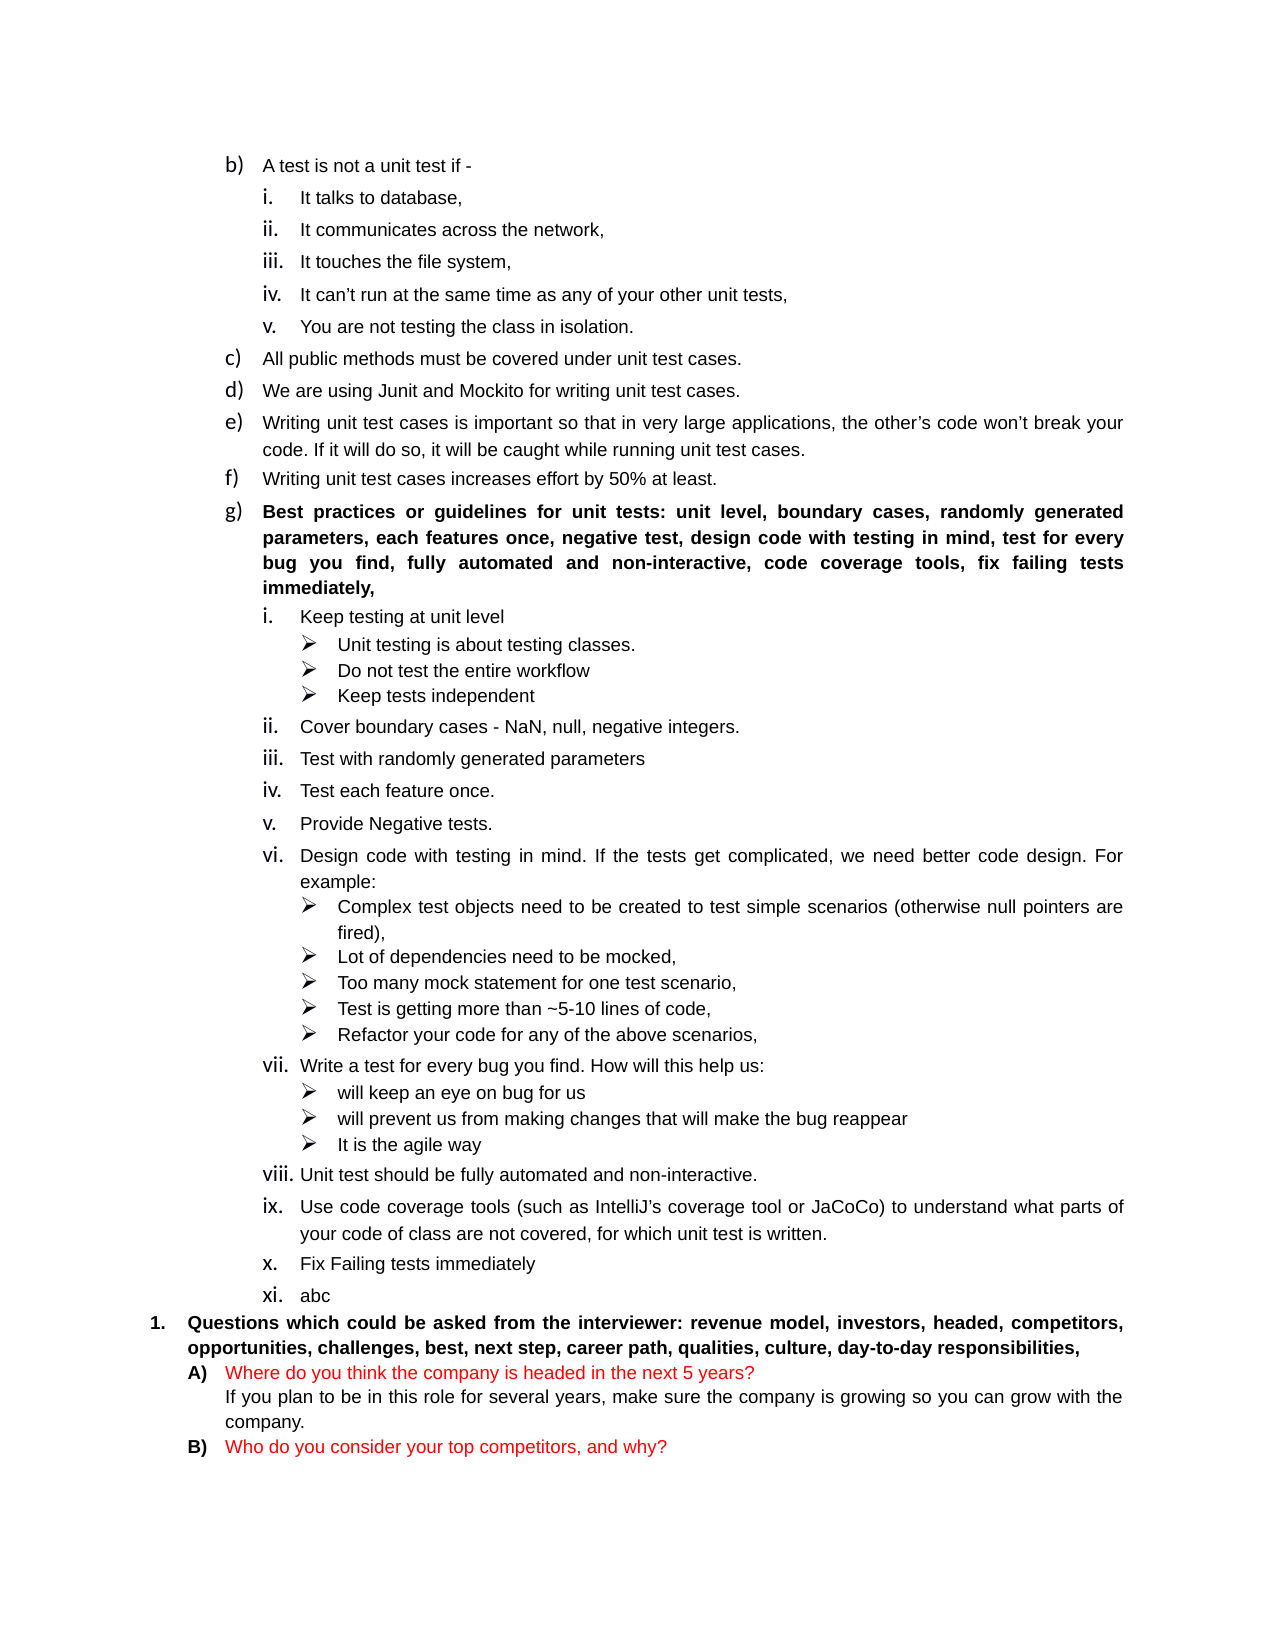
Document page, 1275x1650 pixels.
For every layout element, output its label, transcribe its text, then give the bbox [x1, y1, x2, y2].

list will prevent us from making changes that will make the bug reappear [300, 1108, 1125, 1130]
list Best practices or guidelines for unit tests: unit level, boundary cases, randomly generated parameters, each features once, negative test, design code with testing in mind, test for every bug you find, fully automated and non-interactive, code coverage tools, fix failing tests immediately, [225, 496, 1125, 598]
list Test is getting more than ~5-10 lines of code, [300, 998, 1125, 1021]
list Writing unit test cases increases effort by 50% at least. [225, 463, 1125, 492]
list Too many mock statement for one test scenario, [300, 972, 1125, 995]
list Lot of dependencies need to be mocked, [300, 946, 1125, 969]
list Who do you consider your top competitors, and why? [187, 1436, 1125, 1457]
list Writing unit test cases is important so that in very large applications, the other’s code won’t break your code. If it will do so, it will be caught while running unit test cases. [225, 407, 1125, 460]
list If you plan to be in this role for several years, make sure the company is growing so you can grow with the company. [187, 1386, 1125, 1433]
list All public methods must be covered under unit test cases. [225, 343, 1125, 371]
list You are not testing the class in isolation. [262, 311, 1125, 339]
list Fix Failing tests immediately [262, 1248, 1125, 1276]
list It talks to database, [262, 182, 1125, 210]
list Cover boundary cases - NaN, null, negative integers. [262, 711, 1125, 739]
list Write a test for every bug you find. How will this help us: [262, 1050, 1125, 1078]
list Refactor your code for any of the above scenarios, [300, 1024, 1125, 1046]
list Questions which could be asked from the interviewer: revenue model, investors, headed, competitors, opportunities, challenges, best, next step, career path, qualities, culture, day-to-day responsibilities, [150, 1312, 1125, 1358]
list It is the agile way [300, 1133, 1125, 1156]
list Keep testing at unit level [262, 601, 1125, 629]
list Where do you think the company is headed in the next 5 years? [187, 1362, 1125, 1383]
list Provide Negative tests. [262, 808, 1125, 836]
list It communicates across the network, [262, 214, 1125, 242]
list Use code coverage tools (such as IntelliJ’s coverage tool or JaCoCo) to understand what parts of your code of class are not covered, for which unit test is written. [262, 1192, 1125, 1244]
list A test is not a unit test if - [225, 150, 1125, 178]
list Keep tests independent [300, 685, 1125, 708]
list It touches the file system, [262, 247, 1125, 274]
list abc [262, 1280, 1125, 1308]
list Complex test objects need to be created to test simple scenarios (otherwise null pointers are fired), [300, 896, 1125, 943]
list will keep an eye on bug for us [300, 1082, 1125, 1104]
list Unit testing is about testing classes. [300, 633, 1125, 656]
list Test each feature once. [262, 775, 1125, 803]
list Design code with testing in mind. If the tests get complicated, we need better code design. For example: [262, 840, 1125, 893]
list Do not test the entire workflow [300, 659, 1125, 682]
list Unit test should be fully automated and non-interactive. [262, 1159, 1125, 1187]
list Test with randomly generated parameters [262, 743, 1125, 771]
list We are using Junit and Mockito for writing unit test cases. [225, 375, 1125, 403]
list It can’t run at the same time as any of your other unit tests, [262, 279, 1125, 307]
